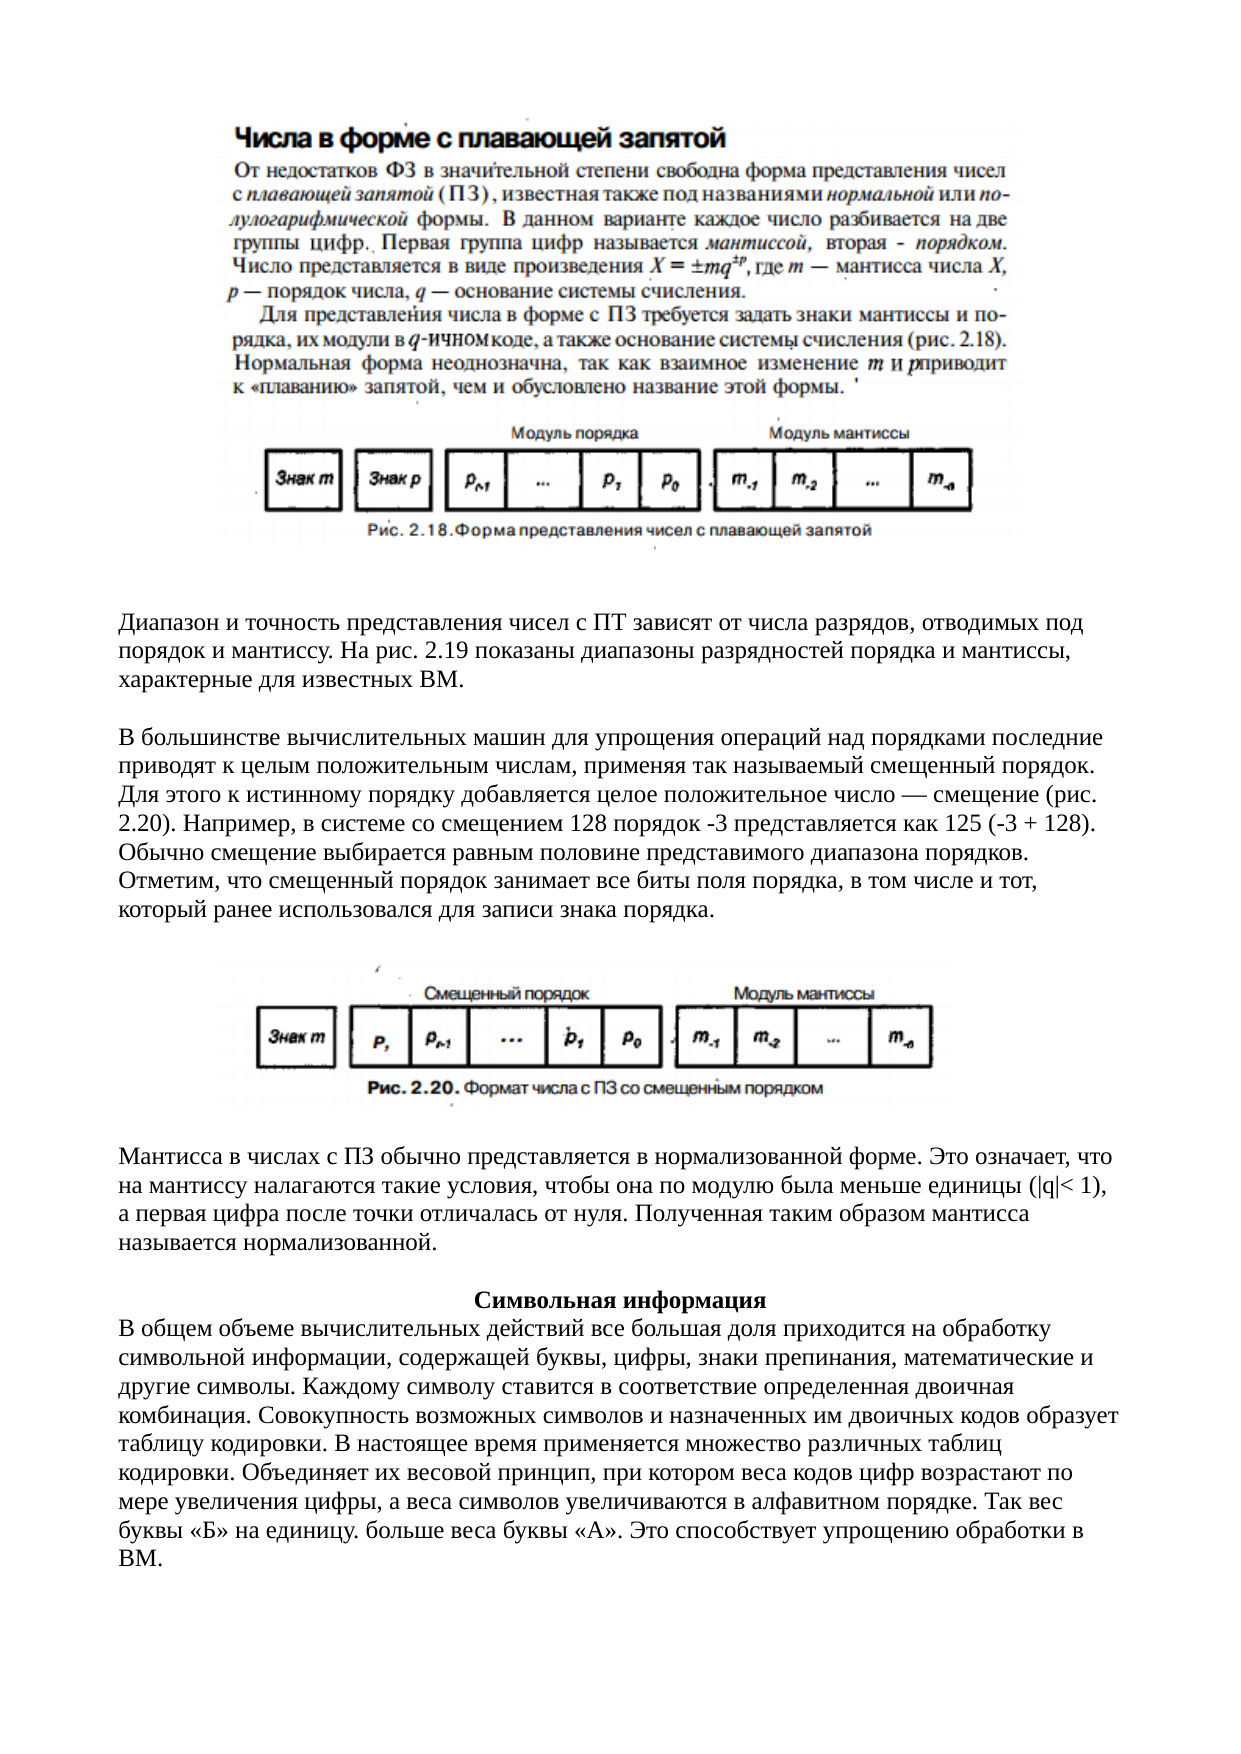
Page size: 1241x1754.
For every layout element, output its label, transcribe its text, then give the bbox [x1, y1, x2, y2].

text В большинстве вычислительных машин для упрощения операций над порядками последние приводят к целым положительным числам, применяя так называемый смещенный порядок. Для этого к истинному порядку добавляется целое положительное число — смещение (рис. 2.20). Например, в системе со смещением 128 порядок -3 представляется как 125 (-3 + 128). Обычно смещение выбирается равным половине представимого диапазона порядков. Отметим, что смещенный порядок занимает все биты поля порядка, в том числе и тот, который ранее использовался для записи знака порядка. [118, 722, 1122, 923]
text В общем объеме вычислительных действий все большая доля приходится на обработку символьной информации, содержащей буквы, цифры, знаки препинания, математические и другие символы. Каждому символу ставится в соответствие определенная двоичная комбинация. Совокупность возможных символов и назначенных им двоичных кодов образует таблицу кодировки. В настоящее время применяется множество различных таблиц кодировки. Объединяет их весовой принцип, при котором веса кодов цифр возрастают по мере увеличения цифры, а веса символов увеличиваются в алфавитном порядке. Так вес буквы «Б» на единицу. больше веса буквы «А». Это способствует упрощению обработки в ВМ. [118, 1313, 1122, 1572]
picture [215, 118, 1025, 550]
picture [211, 962, 956, 1113]
text Мантисса в числах с ПЗ обычно представляется в нормализованной форме. Это означает, что на мантиссу налагаются такие условия, чтобы она по модулю была меньше единицы (|q|< 1), а первая цифра после точки отличалась от нуля. Полученная таким образом мантисса называется нормализованной. [118, 1141, 1122, 1256]
text Символьная информация [118, 1285, 1122, 1313]
text Диапазон и точность представления чисел с ПТ зависят от числа разрядов, отводимых под порядок и мантиссу. На рис. 2.19 показаны диапазоны разрядностей порядка и мантиссы, характерные для известных ВМ. [118, 607, 1122, 693]
